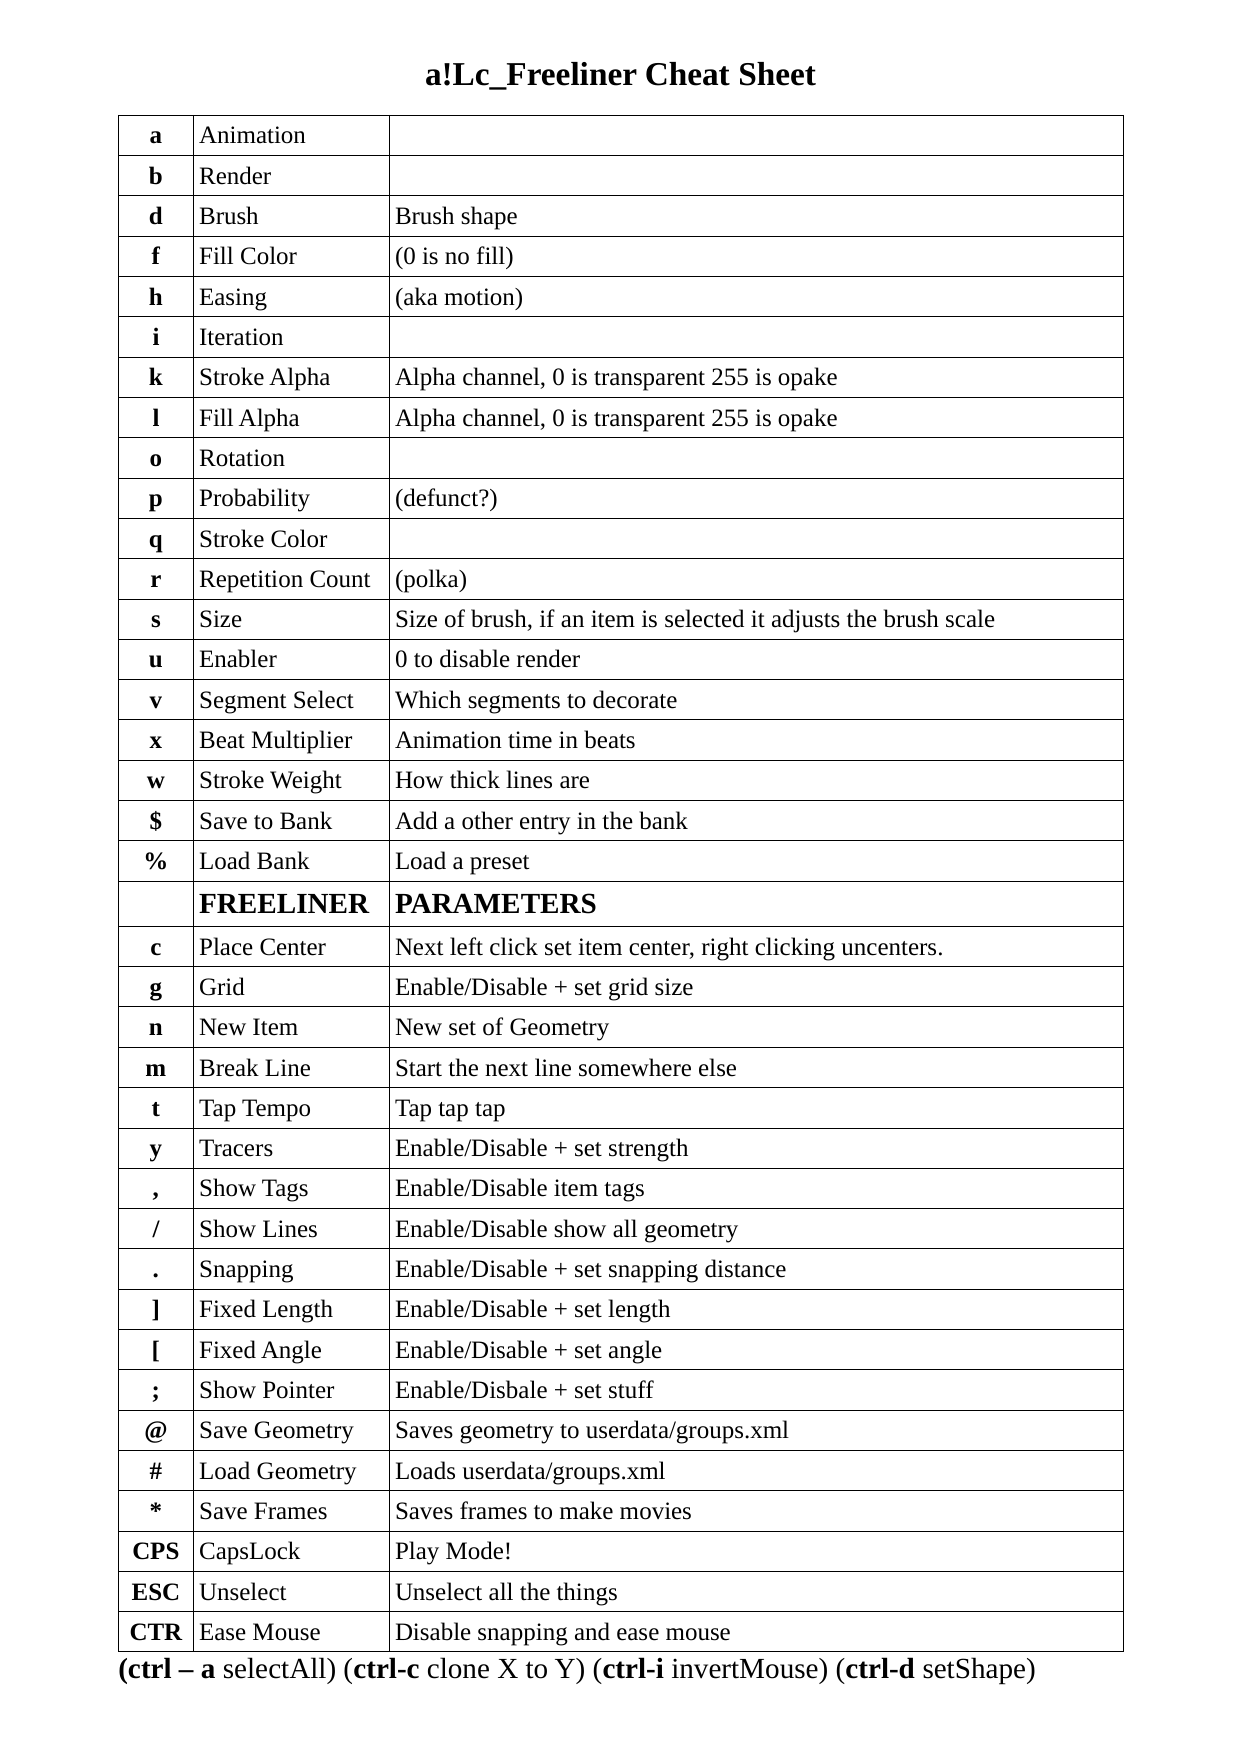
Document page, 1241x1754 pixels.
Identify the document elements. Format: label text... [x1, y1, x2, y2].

table_cell [390, 317, 1123, 357]
table_cell p [119, 479, 193, 518]
table_cell Which segments to decorate [390, 680, 1123, 719]
table_cell (0 is no fill) [390, 237, 1123, 276]
table_cell y [119, 1129, 193, 1168]
table_cell Segment Select [194, 680, 389, 719]
table_cell Size of brush, if an item is selected it adjusts the brush scale [390, 600, 1123, 639]
table_cell ESC [119, 1572, 193, 1611]
table_cell Enable/Disable + set length [390, 1290, 1123, 1329]
table_cell Unselect [194, 1572, 389, 1611]
table_cell Unselect all the things [390, 1572, 1123, 1611]
table_cell Animation time in beats [390, 720, 1123, 760]
table_cell Load a preset [390, 841, 1123, 881]
table_cell % [119, 841, 193, 881]
table_cell Enable/Disable + set snapping distance [390, 1249, 1123, 1289]
table_cell Save Geometry [194, 1411, 389, 1450]
table_cell Alpha channel, 0 is transparent 255 is opake [390, 398, 1123, 437]
table_cell ; [119, 1370, 193, 1409]
table_cell $ [119, 801, 193, 840]
table_cell Render [194, 156, 389, 195]
table_header Animation [194, 116, 389, 155]
table_cell n [119, 1007, 193, 1047]
table_cell Save Frames [194, 1491, 389, 1531]
table_cell Fill Color [194, 237, 389, 276]
table_cell Load Bank [194, 841, 389, 881]
table_cell Fixed Length [194, 1290, 389, 1329]
table_cell Stroke Color [194, 519, 389, 558]
table_cell Saves frames to make movies [390, 1491, 1123, 1531]
table_cell Enable/Disable show all geometry [390, 1209, 1123, 1248]
table_cell Iteration [194, 317, 389, 357]
table_cell Start the next line somewhere else [390, 1048, 1123, 1087]
table_cell r [119, 559, 193, 598]
text a!Lc_Freeliner Cheat Sheet [118, 54, 1122, 92]
table_header Next left click set item center, right clicking uncenters. [390, 927, 1123, 966]
table_cell Brush shape [390, 196, 1123, 236]
table_cell Loads userdata/groups.xml [390, 1451, 1123, 1490]
table_cell Tap Tempo [194, 1088, 389, 1127]
table_cell Saves geometry to userdata/groups.xml [390, 1411, 1123, 1450]
table_cell How thick lines are [390, 761, 1123, 800]
table_cell Stroke Alpha [194, 358, 389, 397]
table_cell m [119, 1048, 193, 1087]
table_cell Save to Bank [194, 801, 389, 840]
table_cell # [119, 1451, 193, 1490]
table_cell Tap tap tap [390, 1088, 1123, 1127]
table_cell [390, 156, 1123, 195]
table_cell Ease Mouse [194, 1612, 389, 1651]
table_cell Enable/Disable item tags [390, 1169, 1123, 1208]
table_cell ] [119, 1290, 193, 1329]
table_cell Enable/Disable + set angle [390, 1330, 1123, 1369]
table_cell Enable/Disable + set strength [390, 1129, 1123, 1168]
table_cell b [119, 156, 193, 195]
table_header Place Center [194, 927, 389, 966]
table_header a [119, 116, 193, 155]
table_cell d [119, 196, 193, 236]
table_cell t [119, 1088, 193, 1127]
table_cell Enable/Disbale + set stuff [390, 1370, 1123, 1409]
table_cell (defunct?) [390, 479, 1123, 518]
table_cell Load Geometry [194, 1451, 389, 1490]
table_cell Enable/Disable + set grid size [390, 967, 1123, 1006]
table_cell CapsLock [194, 1532, 389, 1571]
table_cell w [119, 761, 193, 800]
table_cell q [119, 519, 193, 558]
table_cell FREELINER [194, 882, 389, 926]
table_cell Beat Multiplier [194, 720, 389, 760]
table_cell Brush [194, 196, 389, 236]
table_header [390, 116, 1123, 155]
table_cell s [119, 600, 193, 639]
table_cell Size [194, 600, 389, 639]
table_cell Fill Alpha [194, 398, 389, 437]
table_cell 0 to disable render [390, 640, 1123, 679]
table_cell New set of Geometry [390, 1007, 1123, 1047]
table_cell Easing [194, 277, 389, 316]
table_cell k [119, 358, 193, 397]
table_cell Repetition Count [194, 559, 389, 598]
table_cell CPS [119, 1532, 193, 1571]
table_cell Alpha channel, 0 is transparent 255 is opake [390, 358, 1123, 397]
table_cell Show Pointer [194, 1370, 389, 1409]
table_cell [390, 519, 1123, 558]
table_cell * [119, 1491, 193, 1531]
table_cell [ [119, 1330, 193, 1369]
table_cell Snapping [194, 1249, 389, 1289]
table_cell PARAMETERS [390, 882, 1123, 926]
table_cell New Item [194, 1007, 389, 1047]
table_cell o [119, 438, 193, 477]
table_cell / [119, 1209, 193, 1248]
table_cell , [119, 1169, 193, 1208]
table_cell u [119, 640, 193, 679]
table_cell Play Mode! [390, 1532, 1123, 1571]
table_cell v [119, 680, 193, 719]
table_header c [119, 927, 193, 966]
table_cell CTR [119, 1612, 193, 1651]
table_cell [119, 882, 193, 926]
table_cell Show Lines [194, 1209, 389, 1248]
table_cell Fixed Angle [194, 1330, 389, 1369]
table_cell x [119, 720, 193, 760]
table_cell (aka motion) [390, 277, 1123, 316]
table_cell [390, 438, 1123, 477]
table_cell h [119, 277, 193, 316]
table_cell i [119, 317, 193, 357]
table_cell Probability [194, 479, 389, 518]
table_cell g [119, 967, 193, 1006]
table_cell Show Tags [194, 1169, 389, 1208]
table_cell @ [119, 1411, 193, 1450]
table_cell . [119, 1249, 193, 1289]
table_cell Enabler [194, 640, 389, 679]
table_cell (polka) [390, 559, 1123, 598]
table_cell l [119, 398, 193, 437]
table_cell Grid [194, 967, 389, 1006]
table_cell f [119, 237, 193, 276]
text (ctrl – a selectAll) (ctrl-c clone X to Y) (ctrl-i invertMouse) (ctrl-d setShape) [118, 1652, 1122, 1685]
table_cell Break Line [194, 1048, 389, 1087]
table_cell Add a other entry in the bank [390, 801, 1123, 840]
table_cell Rotation [194, 438, 389, 477]
table_cell Tracers [194, 1129, 389, 1168]
table_cell Stroke Weight [194, 761, 389, 800]
table_cell Disable snapping and ease mouse [390, 1612, 1123, 1651]
